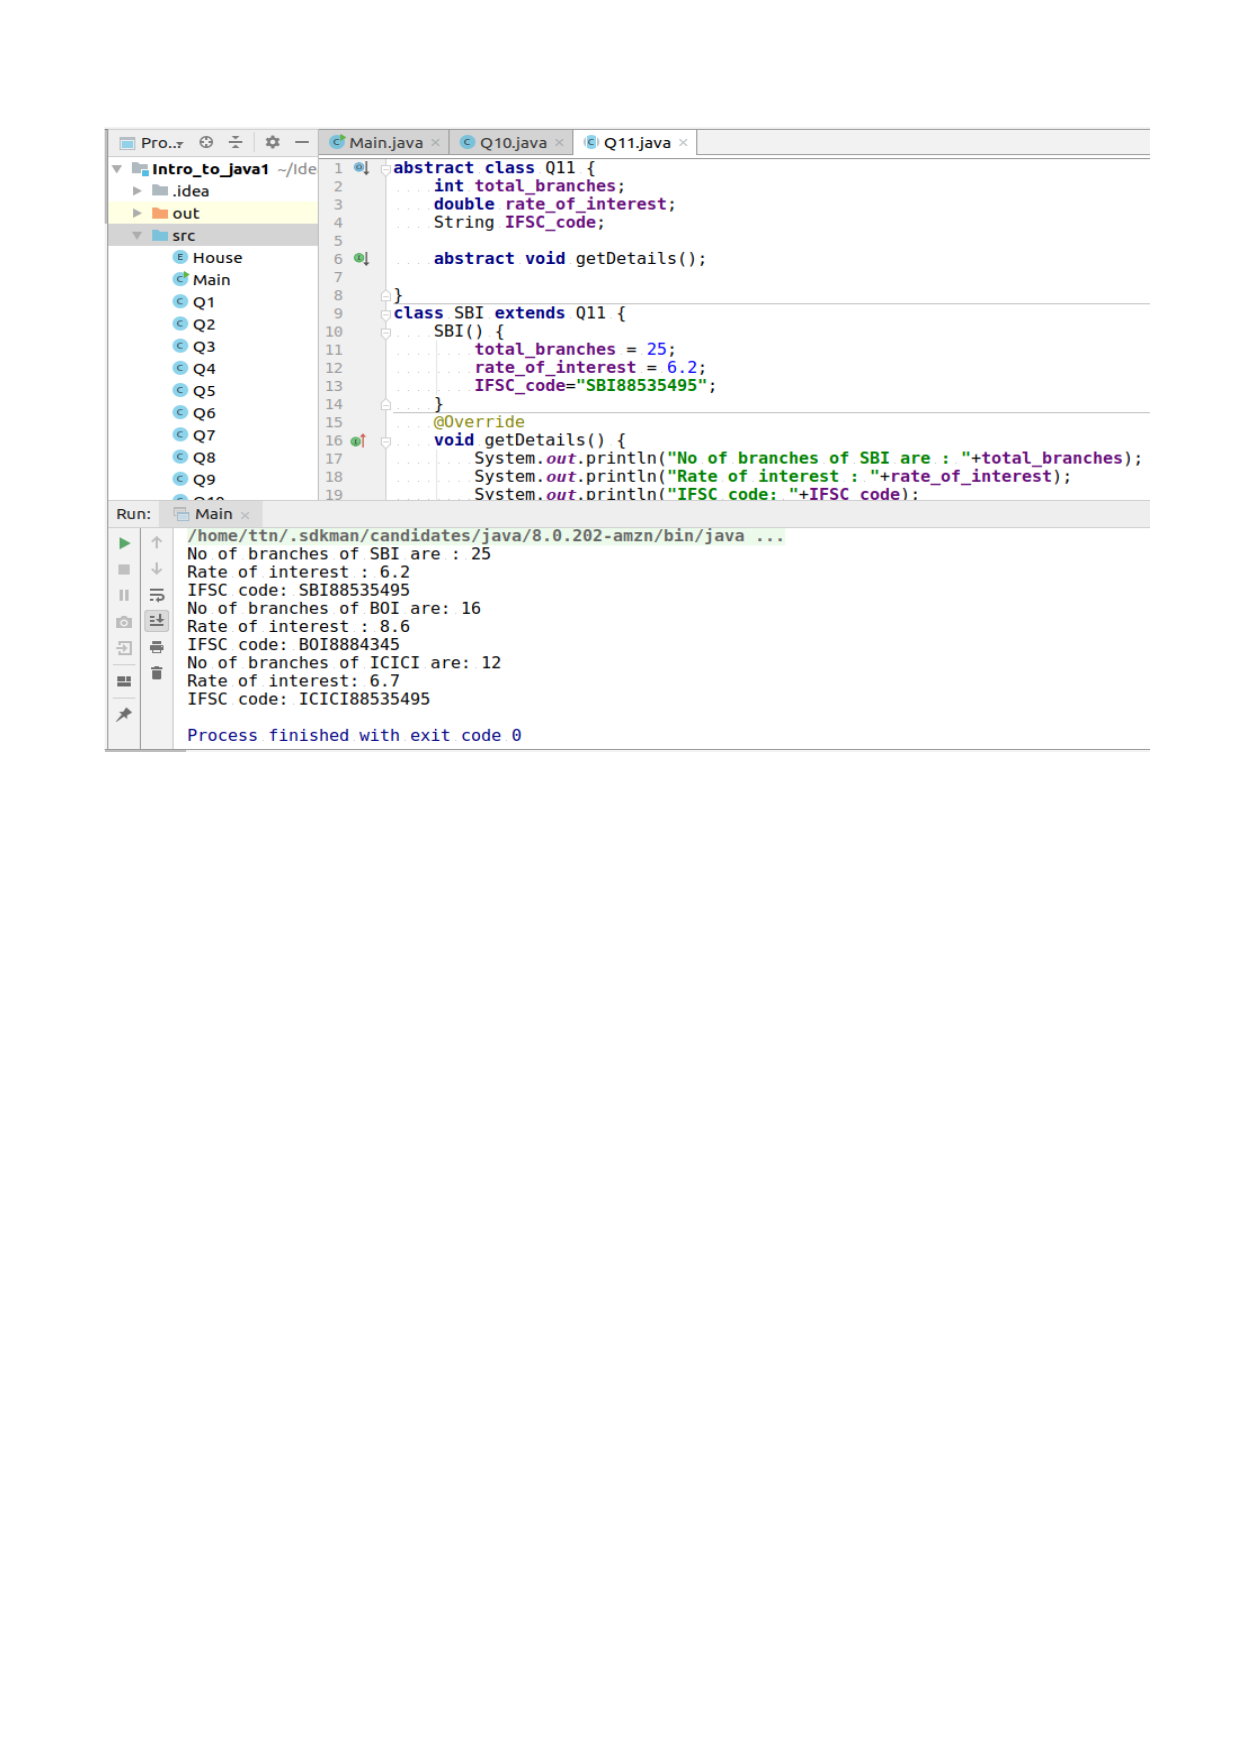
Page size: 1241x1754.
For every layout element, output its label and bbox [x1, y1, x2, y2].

picture [104, 127, 1150, 752]
